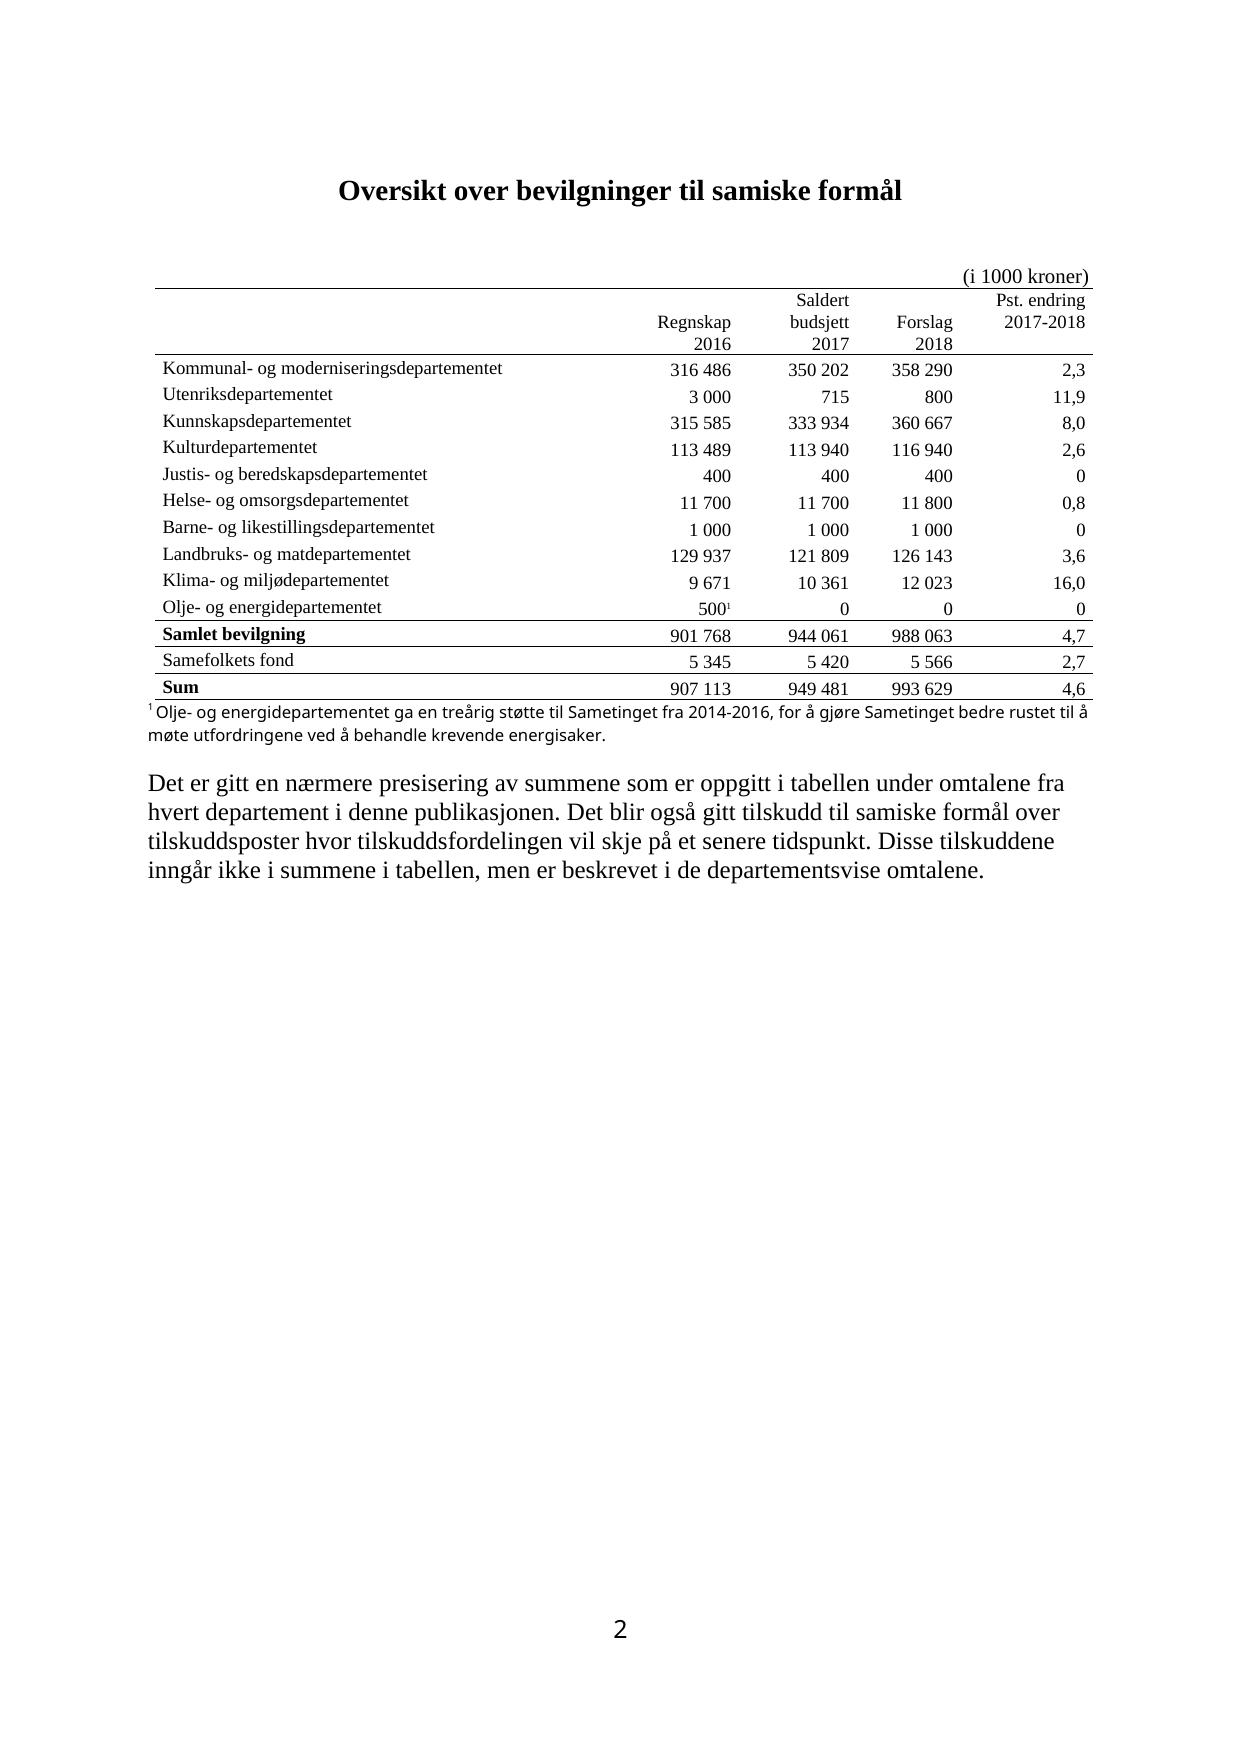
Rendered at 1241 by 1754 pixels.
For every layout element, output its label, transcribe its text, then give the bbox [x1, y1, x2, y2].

table_cell Landbruks- og matdepartementet [155, 540, 561, 567]
table_cell 11,9 [960, 381, 1093, 407]
table_cell 0,8 [960, 487, 1093, 513]
table_cell 121 809 [738, 540, 856, 567]
table_cell 1 000 [561, 514, 738, 540]
table_cell 113 489 [561, 434, 738, 460]
table_cell 400 [856, 460, 960, 487]
table_cell 988 063 [856, 621, 960, 646]
text (i 1000 kroner) [148, 240, 1093, 288]
table_cell 400 [738, 460, 856, 487]
table_cell Olje- og energidepartementet [155, 593, 561, 620]
table_cell 5 345 [561, 647, 738, 673]
table_header Forslag 2018 [856, 289, 960, 354]
text Det er gitt en nærmere presisering av summene som er oppgitt i tabellen under omtalene fra hvert departement i denne publikasjonen. Det blir også gitt tilskudd til samiske formål over tilskuddsposter hvor tilskuddsfordelingen vil skje på et senere tidspunkt. Disse tilskuddene inngår ikke i summene i tabellen, men er beskrevet i de departementsvise omtalene. [148, 768, 1093, 883]
table_cell 944 061 [738, 621, 856, 646]
table_cell Utenriksdepartementet [155, 381, 561, 407]
table_cell 2,6 [960, 434, 1093, 460]
table_cell 11 700 [561, 487, 738, 513]
subtitle Oversikt over bevilgninger til samiske formål [148, 173, 1093, 206]
table_cell 1 000 [738, 514, 856, 540]
table_cell 907 113 [561, 674, 738, 699]
table_cell 10 361 [738, 567, 856, 593]
table_cell 126 143 [856, 540, 960, 567]
table_cell 400 [561, 460, 738, 487]
table_cell 129 937 [561, 540, 738, 567]
table_cell 16,0 [960, 567, 1093, 593]
table_cell 993 629 [856, 674, 960, 699]
table_cell 715 [738, 381, 856, 407]
table_cell 350 202 [738, 355, 856, 381]
table_cell 8,0 [960, 407, 1093, 434]
table_cell 0 [856, 593, 960, 620]
table_cell 4,7 [960, 621, 1093, 646]
table_cell 9 671 [561, 567, 738, 593]
table_header Saldert budsjett 2017 [738, 289, 856, 354]
table_cell 5 566 [856, 647, 960, 673]
table_cell Klima- og miljødepartementet [155, 567, 561, 593]
table_cell Kunnskapsdepartementet [155, 407, 561, 434]
table_cell 2,7 [960, 647, 1093, 673]
table_cell 316 486 [561, 355, 738, 381]
table_cell Samlet bevilgning [155, 621, 561, 646]
table_cell 315 585 [561, 407, 738, 434]
table_cell 4,6 [960, 674, 1093, 699]
table_cell 2,3 [960, 355, 1093, 381]
text 1 Olje- og energidepartementet ga en treårig støtte til Sametinget fra 2014-2016, for å gjøre Sametinget bedre rustet til å møte utfordringene ved å behandle krevende energisaker. [148, 700, 1093, 746]
table_cell Sum [155, 674, 561, 699]
table_cell 116 940 [856, 434, 960, 460]
table_cell 12 023 [856, 567, 960, 593]
table_cell Kommunal- og moderniseringsdepartementet [155, 355, 561, 381]
table_cell Helse- og omsorgsdepartementet [155, 487, 561, 513]
table_header Regnskap 2016 [561, 289, 738, 354]
table_cell 0 [960, 593, 1093, 620]
table_cell 113 940 [738, 434, 856, 460]
table_header [155, 289, 561, 354]
table_cell 949 481 [738, 674, 856, 699]
table_cell 11 800 [856, 487, 960, 513]
table_cell 360 667 [856, 407, 960, 434]
table_cell 0 [960, 460, 1093, 487]
table_cell 5 420 [738, 647, 856, 673]
table_cell Samefolkets fond [155, 647, 561, 673]
table_cell 358 290 [856, 355, 960, 381]
table_cell Barne- og likestillingsdepartementet [155, 514, 561, 540]
table_cell 5001 [561, 593, 738, 620]
table_cell 0 [738, 593, 856, 620]
table_cell 3 000 [561, 381, 738, 407]
table_cell 800 [856, 381, 960, 407]
table_cell 3,6 [960, 540, 1093, 567]
table_cell 333 934 [738, 407, 856, 434]
table_cell 901 768 [561, 621, 738, 646]
table_cell 0 [960, 514, 1093, 540]
table_cell 1 000 [856, 514, 960, 540]
table_header Pst. endring 2017-2018 [960, 289, 1093, 354]
table_cell Justis- og beredskapsdepartementet [155, 460, 561, 487]
table_cell 11 700 [738, 487, 856, 513]
table_cell Kulturdepartementet [155, 434, 561, 460]
